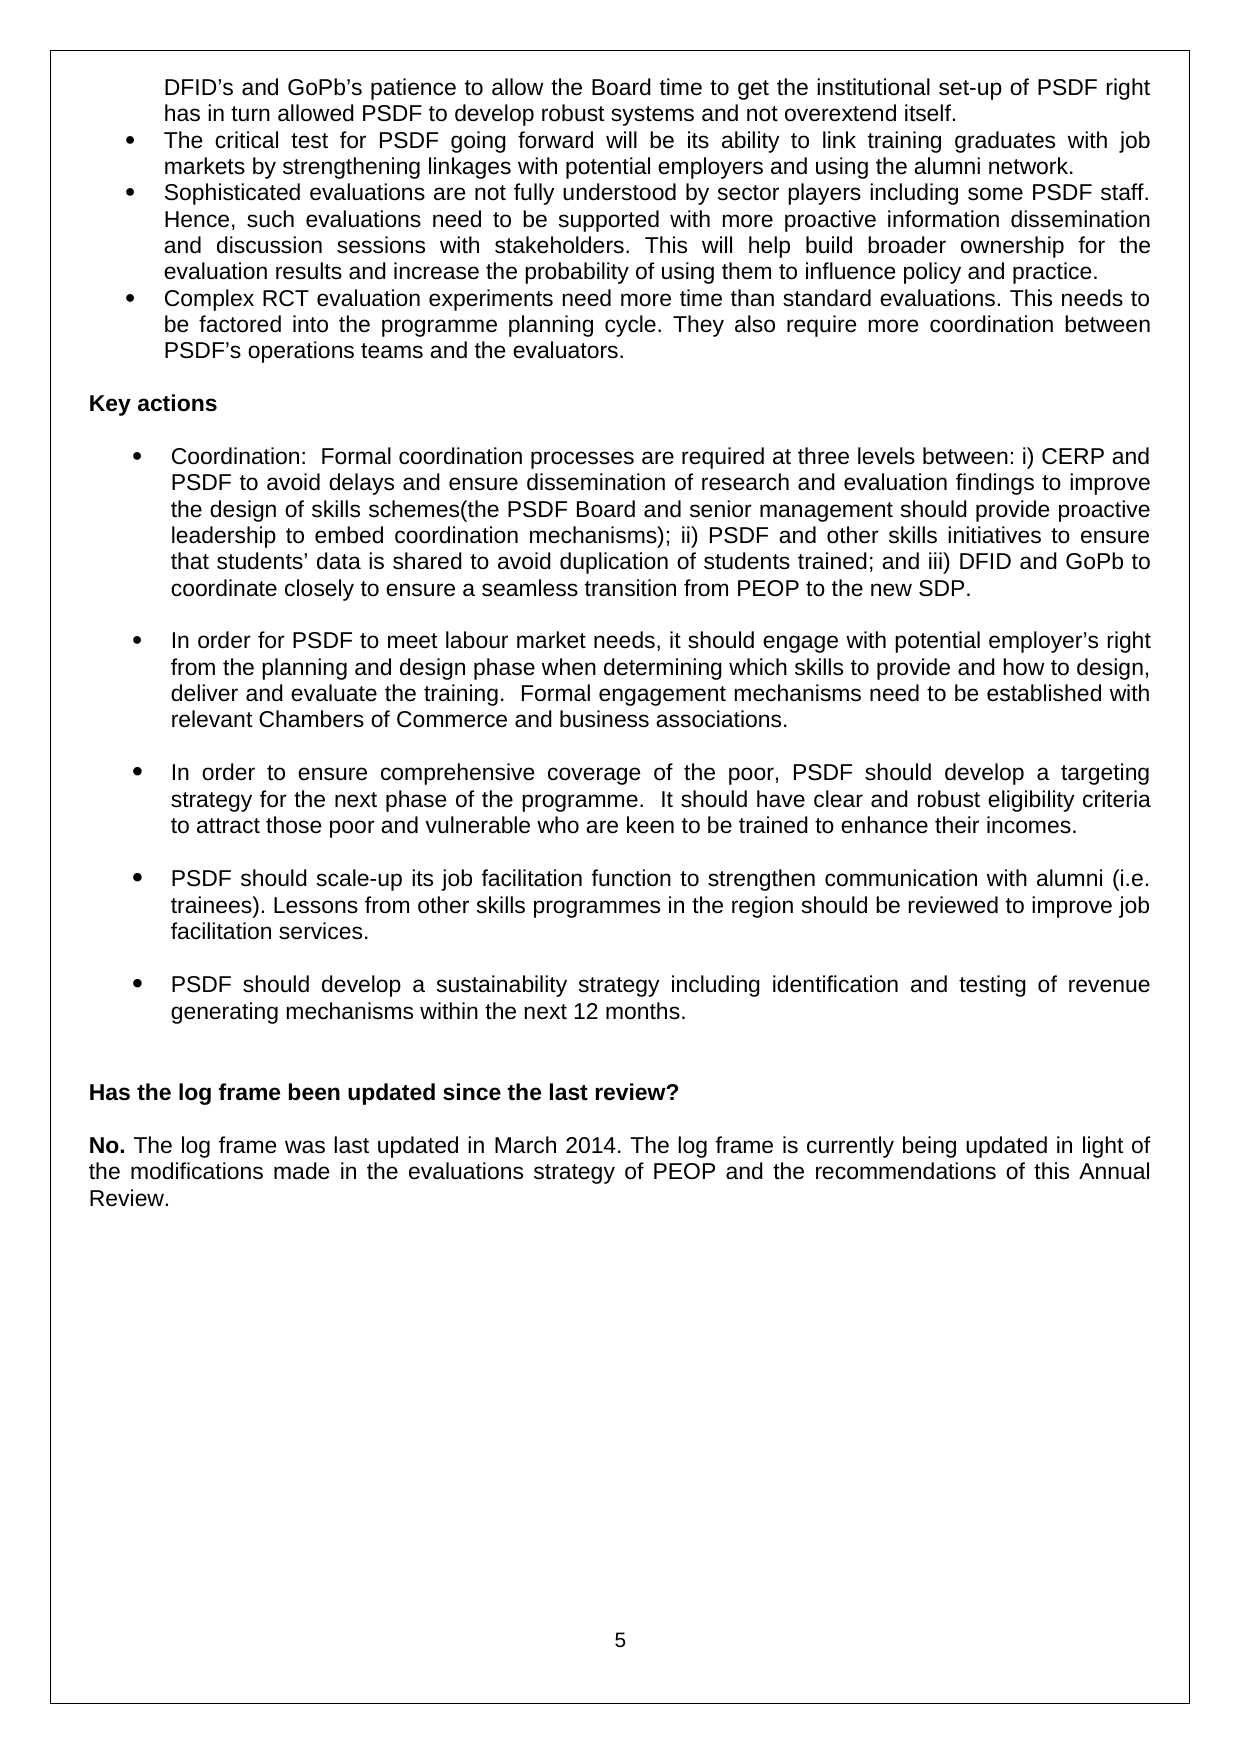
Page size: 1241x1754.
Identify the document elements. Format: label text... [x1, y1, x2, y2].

list In order for PSDF to meet labour market needs, it should engage with potential employer’s right from the planning and design phase when determining which skills to provide and how to design, deliver and evaluate the training. Formal engagement mechanisms need to be established with relevant Chambers of Commerce and business associations. [133, 627, 1152, 733]
list PSDF should develop a sustainability strategy including identification and testing of revenue generating mechanisms within the next 12 months. [133, 971, 1152, 1024]
list Coordination: Formal coordination processes are required at three levels between: i) CERP and PSDF to avoid delays and ensure dissemination of research and evaluation findings to improve the design of skills schemes(the PSDF Board and senior management should provide proactive leadership to embed coordination mechanisms); ii) PSDF and other skills initiatives to ensure that students’ data is shared to avoid duplication of students trained; and iii) DFID and GoPb to coordinate closely to ensure a seamless transition from PEOP to the new SDP. [133, 443, 1152, 601]
list Complex RCT evaluation experiments need more time than standard evaluations. This needs to be factored into the programme planning cycle. They also require more coordination between PSDF’s operations teams and the evaluators. [126, 285, 1152, 364]
text Key actions [89, 390, 1152, 416]
list The critical test for PSDF going forward will be its ability to link training graduates with job markets by strengthening linkages with potential employers and using the alumni network. [126, 127, 1152, 179]
list PSDF should scale-up its job facilitation function to strengthen communication with alumni (i.e. trainees). Lessons from other skills programmes in the region should be reviewed to improve job facilitation services. [133, 865, 1152, 944]
text Has the log frame been updated since the last review? [89, 1079, 1152, 1106]
list In order to ensure comprehensive coverage of the poor, PSDF should develop a targeting strategy for the next phase of the programme. It should have clear and robust eligibility criteria to attract those poor and vulnerable who are keen to be trained to enhance their incomes. [133, 759, 1152, 839]
text No. The log frame was last updated in March 2014. The log frame is currently being updated in light of the modifications made in the evaluations strategy of PEOP and the recommendations of this Annual Review. [89, 1132, 1152, 1211]
list Sophisticated evaluations are not fully understood by sector players including some PSDF staff. Hence, such evaluations need to be supported with more proactive information dissemination and discussion sessions with stakeholders. This will help build broader ownership for the evaluation results and increase the probability of using them to influence policy and practice. [126, 179, 1152, 285]
list DFID’s and GoPb’s patience to allow the Board time to get the institutional set-up of PSDF right has in turn allowed PSDF to develop robust systems and not overextend itself. [126, 74, 1152, 127]
